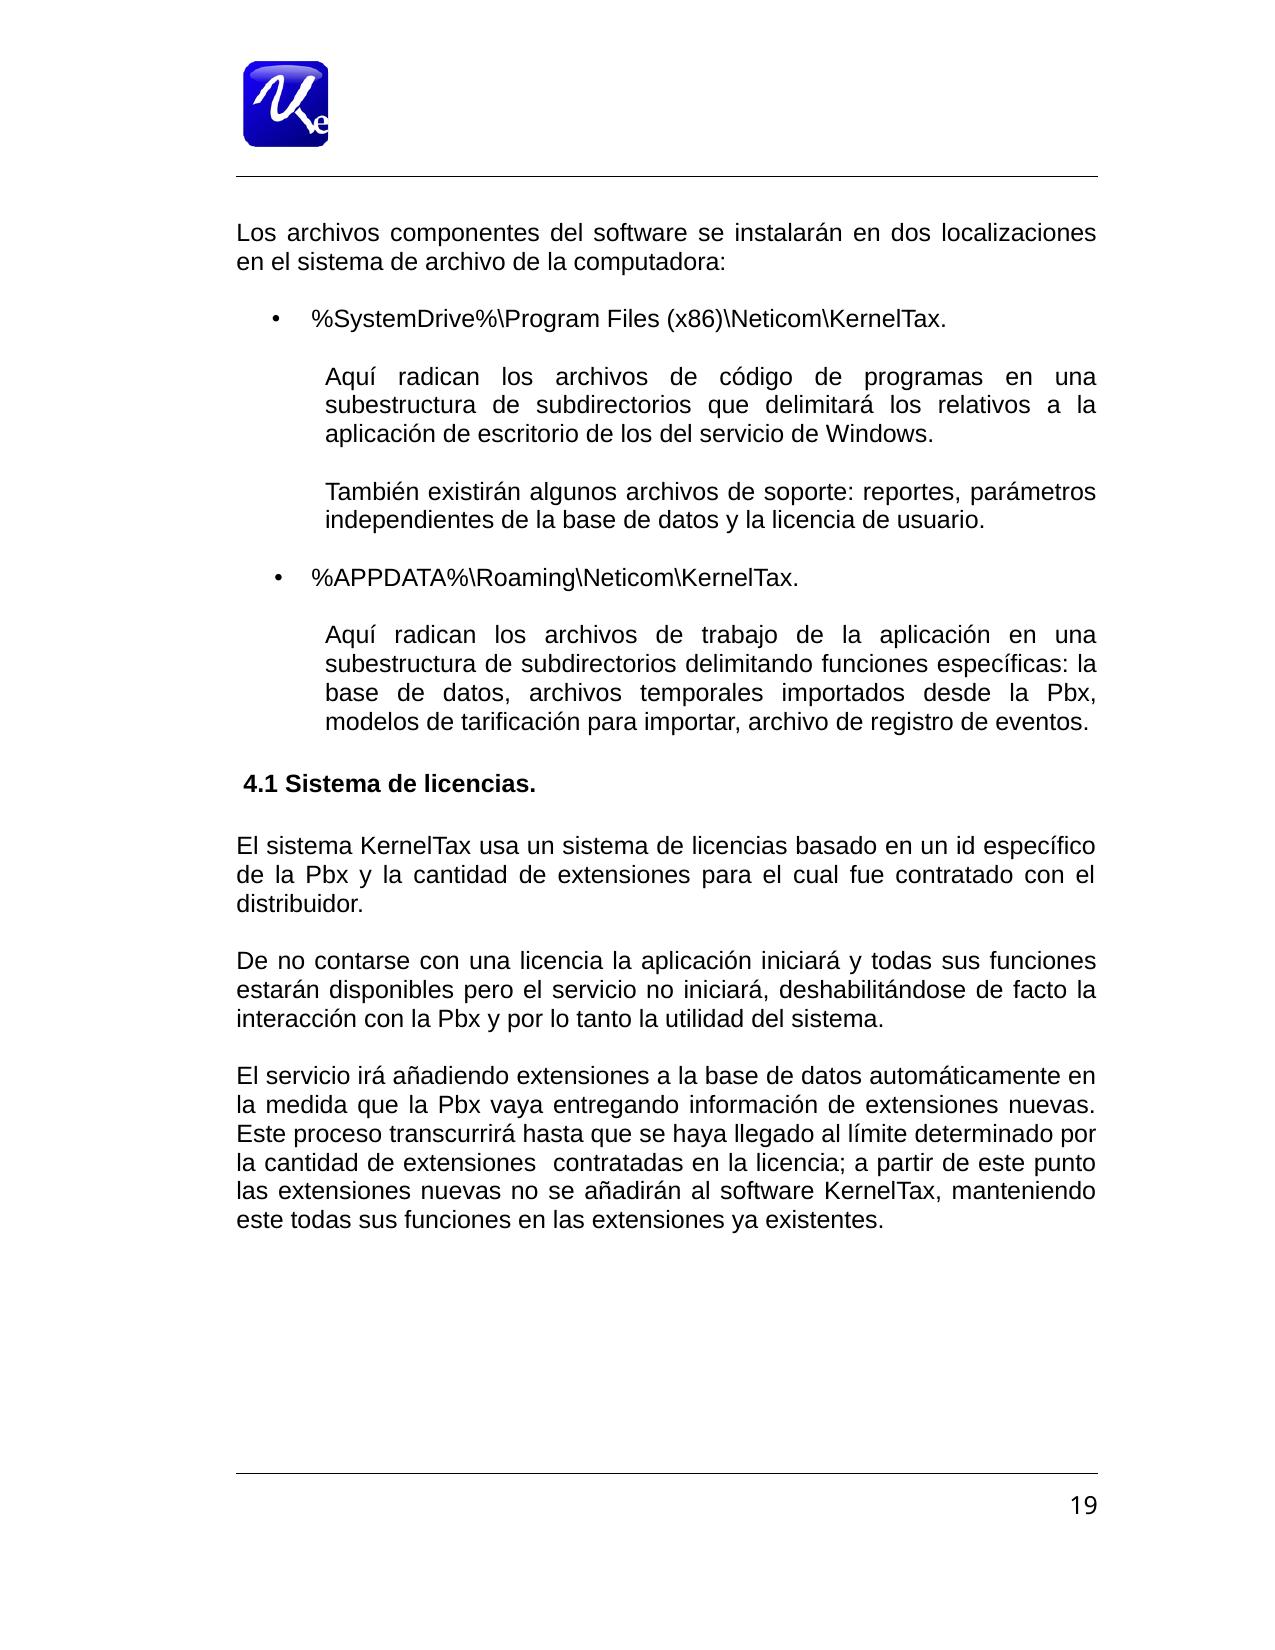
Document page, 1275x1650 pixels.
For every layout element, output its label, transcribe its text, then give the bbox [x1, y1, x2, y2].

list %SystemDrive%\Program Files (x86)\Neticom\KernelTax. [272, 304, 1098, 333]
text El servicio irá añadiendo extensiones a la base de datos automáticamente en la medida que la Pbx vaya entregando información de extensiones nuevas. Este proceso transcurrirá hasta que se haya llegado al límite determinado por la cantidad de extensiones contratadas en la licencia; a partir de este punto las extensiones nuevas no se añadirán al software KernelTax, manteniendo este todas sus funciones en las extensiones ya existentes. [236, 1061, 1098, 1234]
text Los archivos componentes del software se instalarán en dos localizaciones en el sistema de archivo de la computadora: [236, 218, 1098, 275]
picture [243, 61, 329, 147]
list Sistema de licencias. [236, 769, 1098, 798]
text Aquí radican los archivos de código de programas en una subestructura de subdirectorios que delimitará los relativos a la aplicación de escritorio de los del servicio de Windows. [325, 362, 1098, 448]
text El sistema KernelTax usa un sistema de licencias basado en un id específico de la Pbx y la cantidad de extensiones para el cual fue contratado con el distribuidor. [236, 831, 1098, 917]
text Aquí radican los archivos de trabajo de la aplicación en una subestructura de subdirectorios delimitando funciones específicas: la base de datos, archivos temporales importados desde la Pbx, modelos de tarificación para importar, archivo de registro de eventos. [325, 620, 1098, 735]
text También existirán algunos archivos de soporte: reportes, parámetros independientes de la base de datos y la licencia de usuario. [325, 477, 1098, 534]
list %APPDATA%\Roaming\Neticom\KernelTax. [274, 563, 1098, 592]
text De no contarse con una licencia la aplicación iniciará y todas sus funciones estarán disponibles pero el servicio no iniciará, deshabilitándose de facto la interacción con la Pbx y por lo tanto la utilidad del sistema. [236, 946, 1098, 1032]
